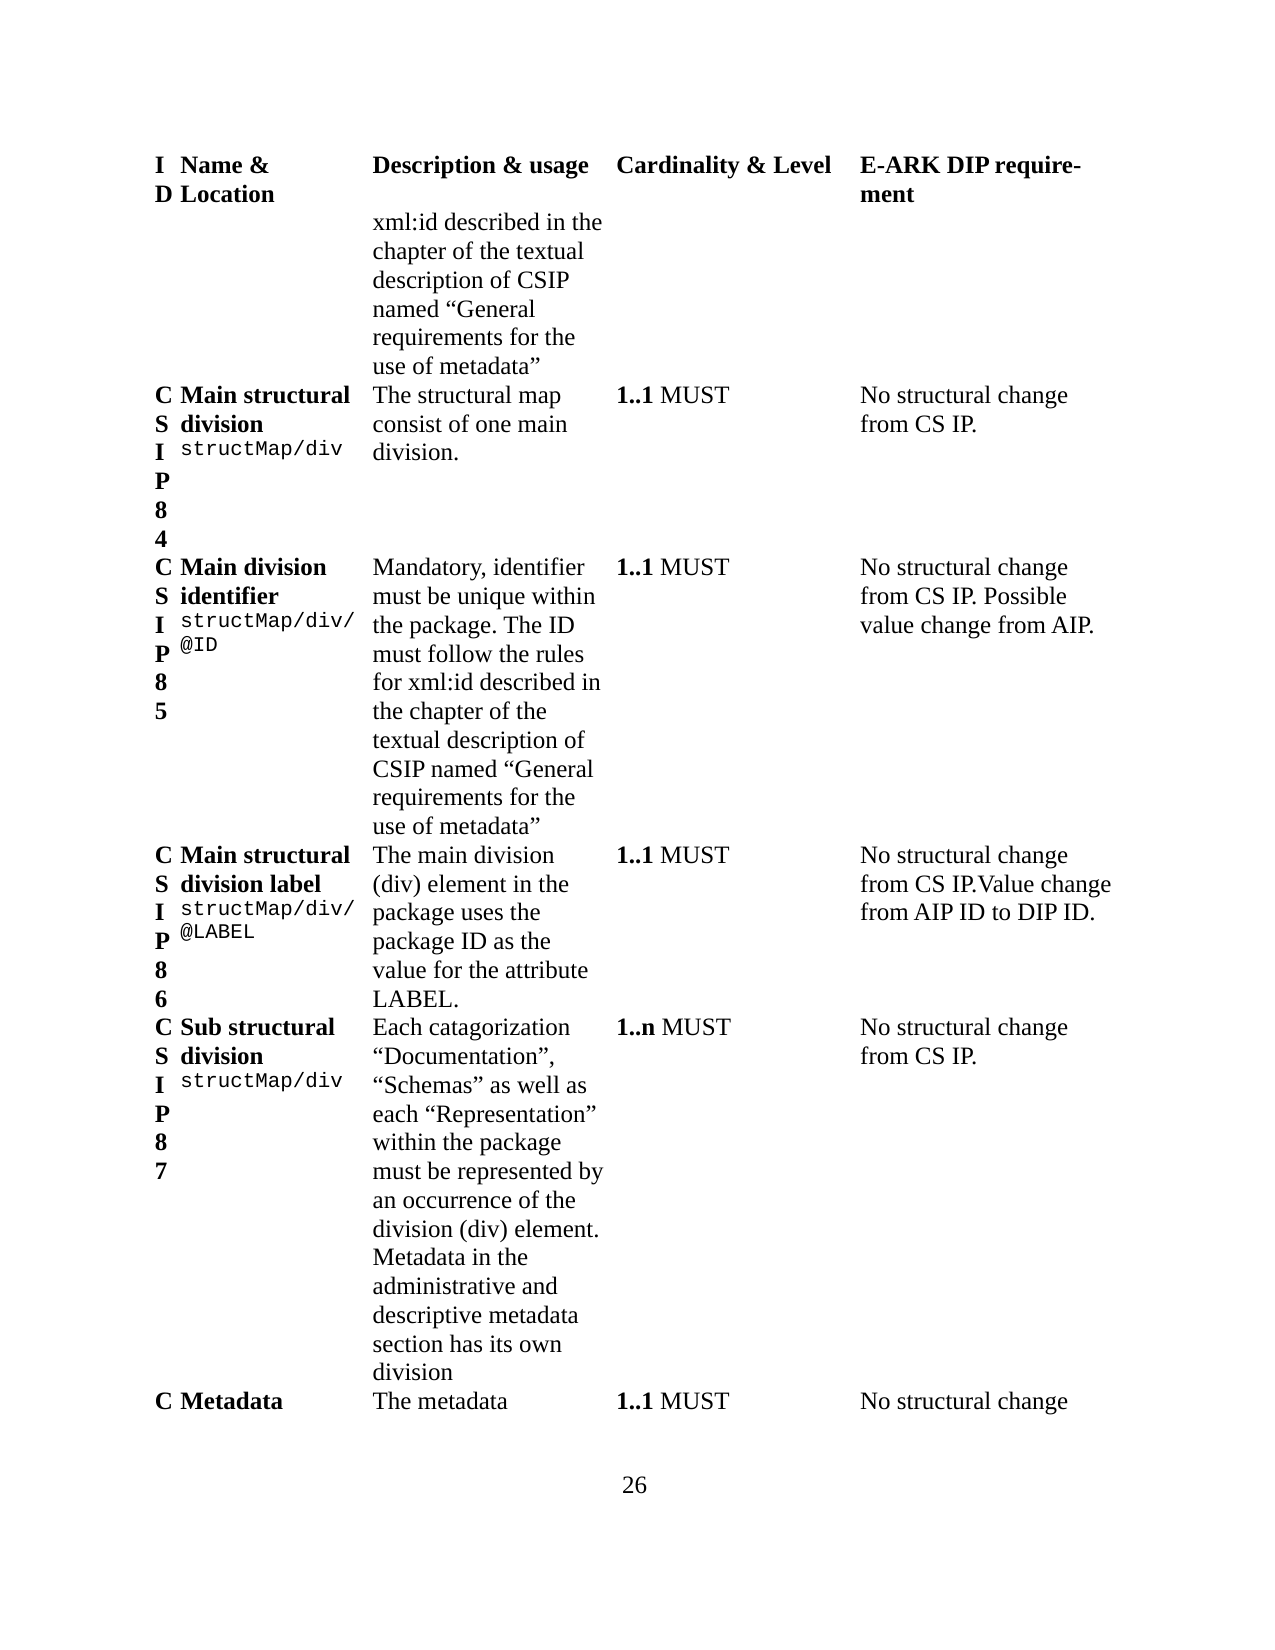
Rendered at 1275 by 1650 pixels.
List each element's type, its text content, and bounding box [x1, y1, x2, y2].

table_cell C [150, 1386, 176, 1415]
table_header ID [150, 150, 176, 207]
table_cell 1..1 MUST [612, 380, 856, 552]
table_cell Mandatory, identifier must be unique within the package. The ID must follow the rules for xml:id described in the chapter of the textual description of CSIP named “General requirements for the use of metadata” [368, 553, 612, 840]
table_cell Main division identifier structMap/div/@ID [176, 553, 368, 840]
table_cell Metadata [176, 1386, 368, 1415]
table_cell No structural change from CS IP. Possible value change from AIP. [856, 553, 1125, 840]
table_cell No structural change from CS IP.Value change from AIP ID to DIP ID. [856, 840, 1125, 1012]
table_cell No structural change from CS IP. [856, 380, 1125, 552]
table_cell [176, 208, 368, 380]
table_header E-ARK DIP require­ment [856, 150, 1125, 207]
table_cell The structural map consist of one main division. [368, 380, 612, 552]
table_cell CSIP84 [150, 380, 176, 552]
table_header Cardi­nality & Level [612, 150, 856, 207]
table_cell No structural change [856, 1386, 1125, 1415]
table_cell 1..n MUST [612, 1013, 856, 1386]
table_cell Sub structural division structMap/div [176, 1013, 368, 1386]
table_cell 1..1 MUST [612, 840, 856, 1012]
table_cell The metadata [368, 1386, 612, 1415]
table_cell CSIP85 [150, 553, 176, 840]
table_cell [856, 208, 1125, 380]
table_header Description & usage [368, 150, 612, 207]
table_header Name & Location [176, 150, 368, 207]
table_cell Main structural division label structMap/div/@LABEL [176, 840, 368, 1012]
table_cell No structural change from CS IP. [856, 1013, 1125, 1386]
table_cell The main division (div) element in the package uses the package ID as the value for the attribute LABEL. [368, 840, 612, 1012]
table_cell CSIP86 [150, 840, 176, 1012]
table_cell 1..1 MUST [612, 1386, 856, 1415]
table_cell [612, 208, 856, 380]
table_cell [150, 208, 176, 380]
table_cell xml:id described in the chapter of the textual description of CSIP named “General requirements for the use of metadata” [368, 208, 612, 380]
table_cell Main structural division structMap/div [176, 380, 368, 552]
table_cell Each catagorization “Documentation”, “Schemas” as well as each “Representation” within the package must be represented by an occurrence of the division (div) element. Metadata in the administrative and descriptive metadata section has its own division [368, 1013, 612, 1386]
table_cell CSIP87 [150, 1013, 176, 1386]
table_cell 1..1 MUST [612, 553, 856, 840]
